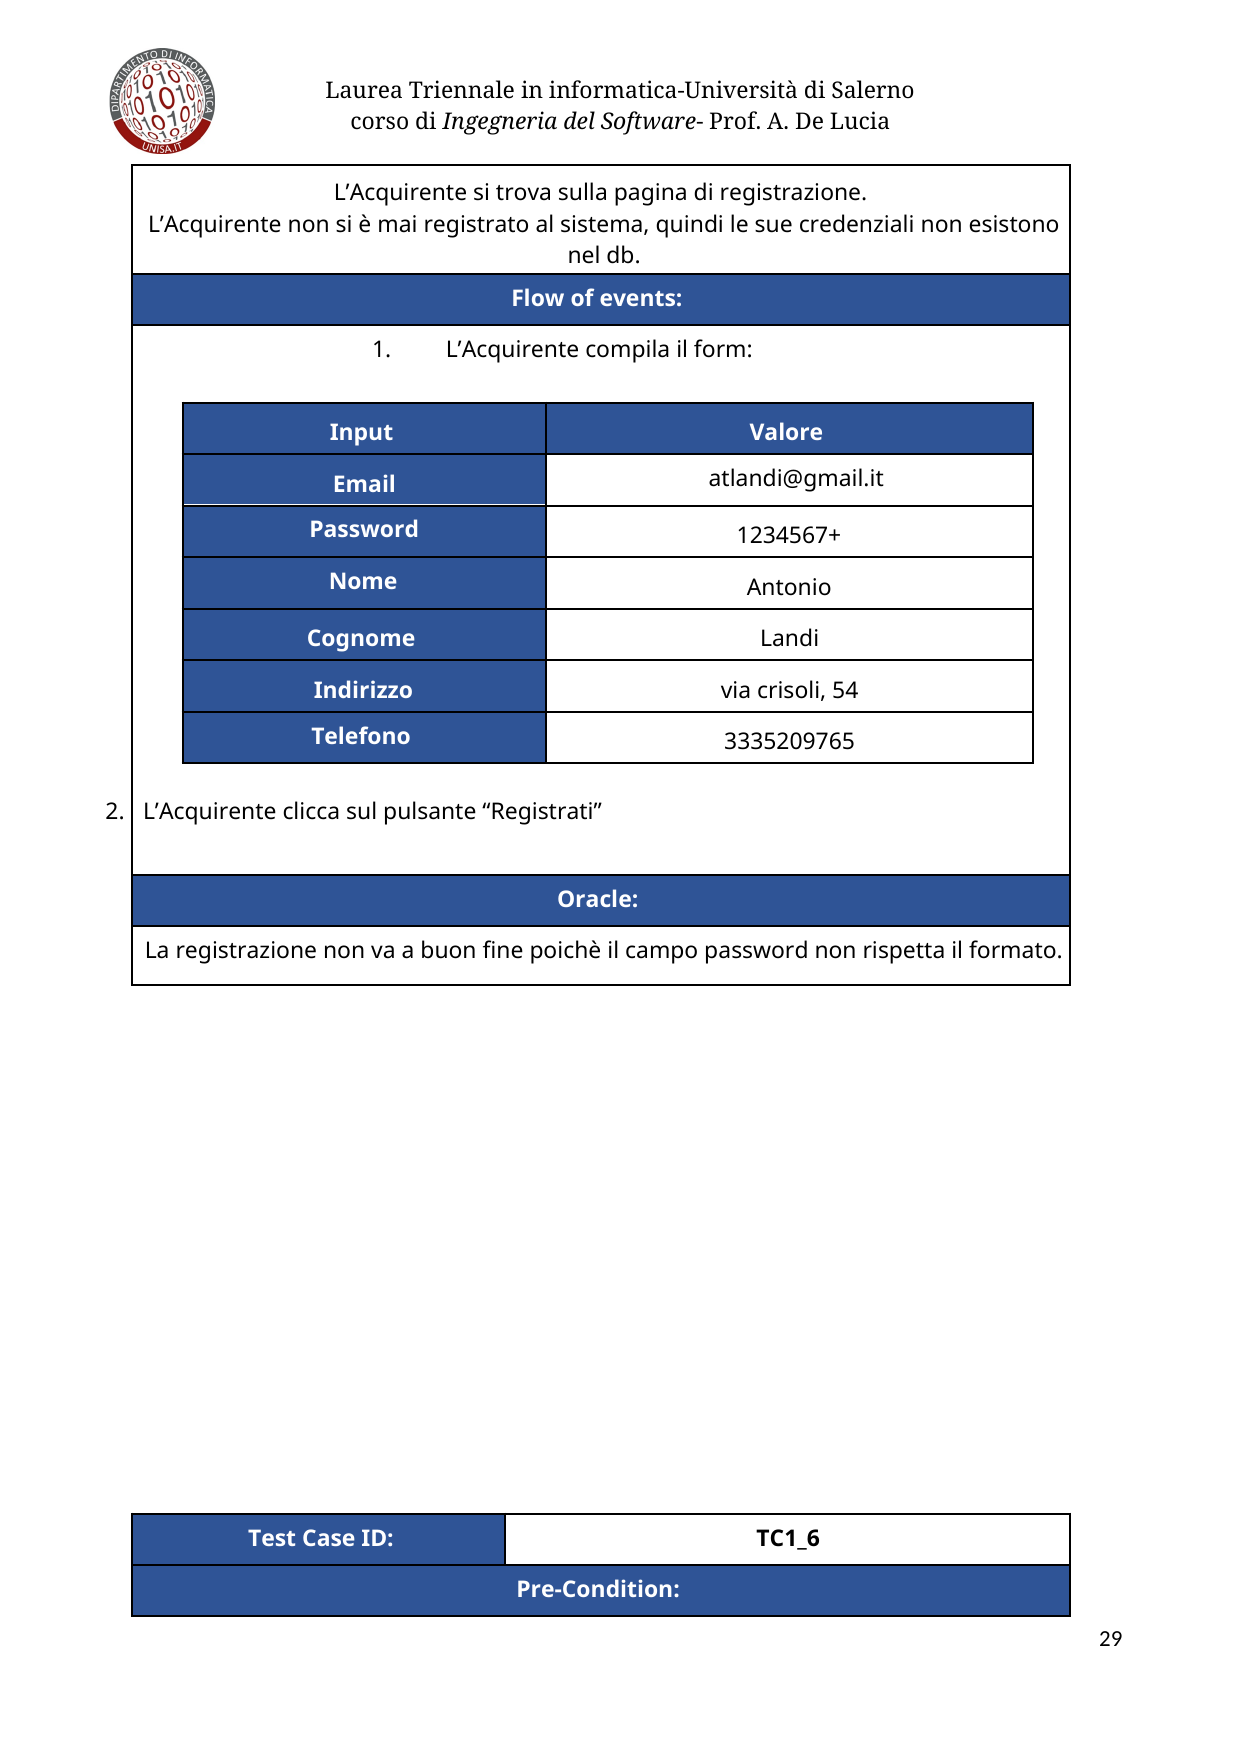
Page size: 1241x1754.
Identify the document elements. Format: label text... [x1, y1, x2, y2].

table_cell Telefono [184, 713, 545, 762]
table_cell L’Acquirente compila il form: L’Acquirente clicca sul pulsante “Registrati” [133, 326, 1069, 874]
table_cell 1234567+ [547, 507, 1032, 556]
table_cell Cognome [184, 610, 545, 659]
table_cell Indirizzo [184, 661, 545, 711]
table_cell 3335209765 [547, 713, 1032, 762]
table_cell Email [184, 455, 545, 504]
table_cell Oracle: [133, 876, 1069, 925]
table_cell Password [184, 507, 545, 556]
table_header Input [184, 404, 545, 453]
table_header Test Case ID: [133, 1515, 504, 1564]
table_cell Antonio [547, 558, 1032, 608]
table_cell Flow of events: [133, 275, 1069, 324]
table_cell Pre-Condition: [133, 1566, 1069, 1615]
table_cell La registrazione non va a buon fine poichè il campo password non rispetta il formato. [133, 927, 1069, 984]
table_cell Landi [547, 610, 1032, 659]
table_cell atlandi@gmail.it [547, 455, 1032, 504]
table_cell L’Acquirente si trova sulla pagina di registrazione. L’Acquirente non si è mai registrato al sistema, quindi le sue credenziali non esistono nel db. [133, 166, 1069, 273]
table_header Valore [547, 404, 1032, 453]
table_cell via crisoli, 54 [547, 661, 1032, 711]
table_header TC1_6 [506, 1515, 1069, 1564]
table_cell Nome [184, 558, 545, 608]
